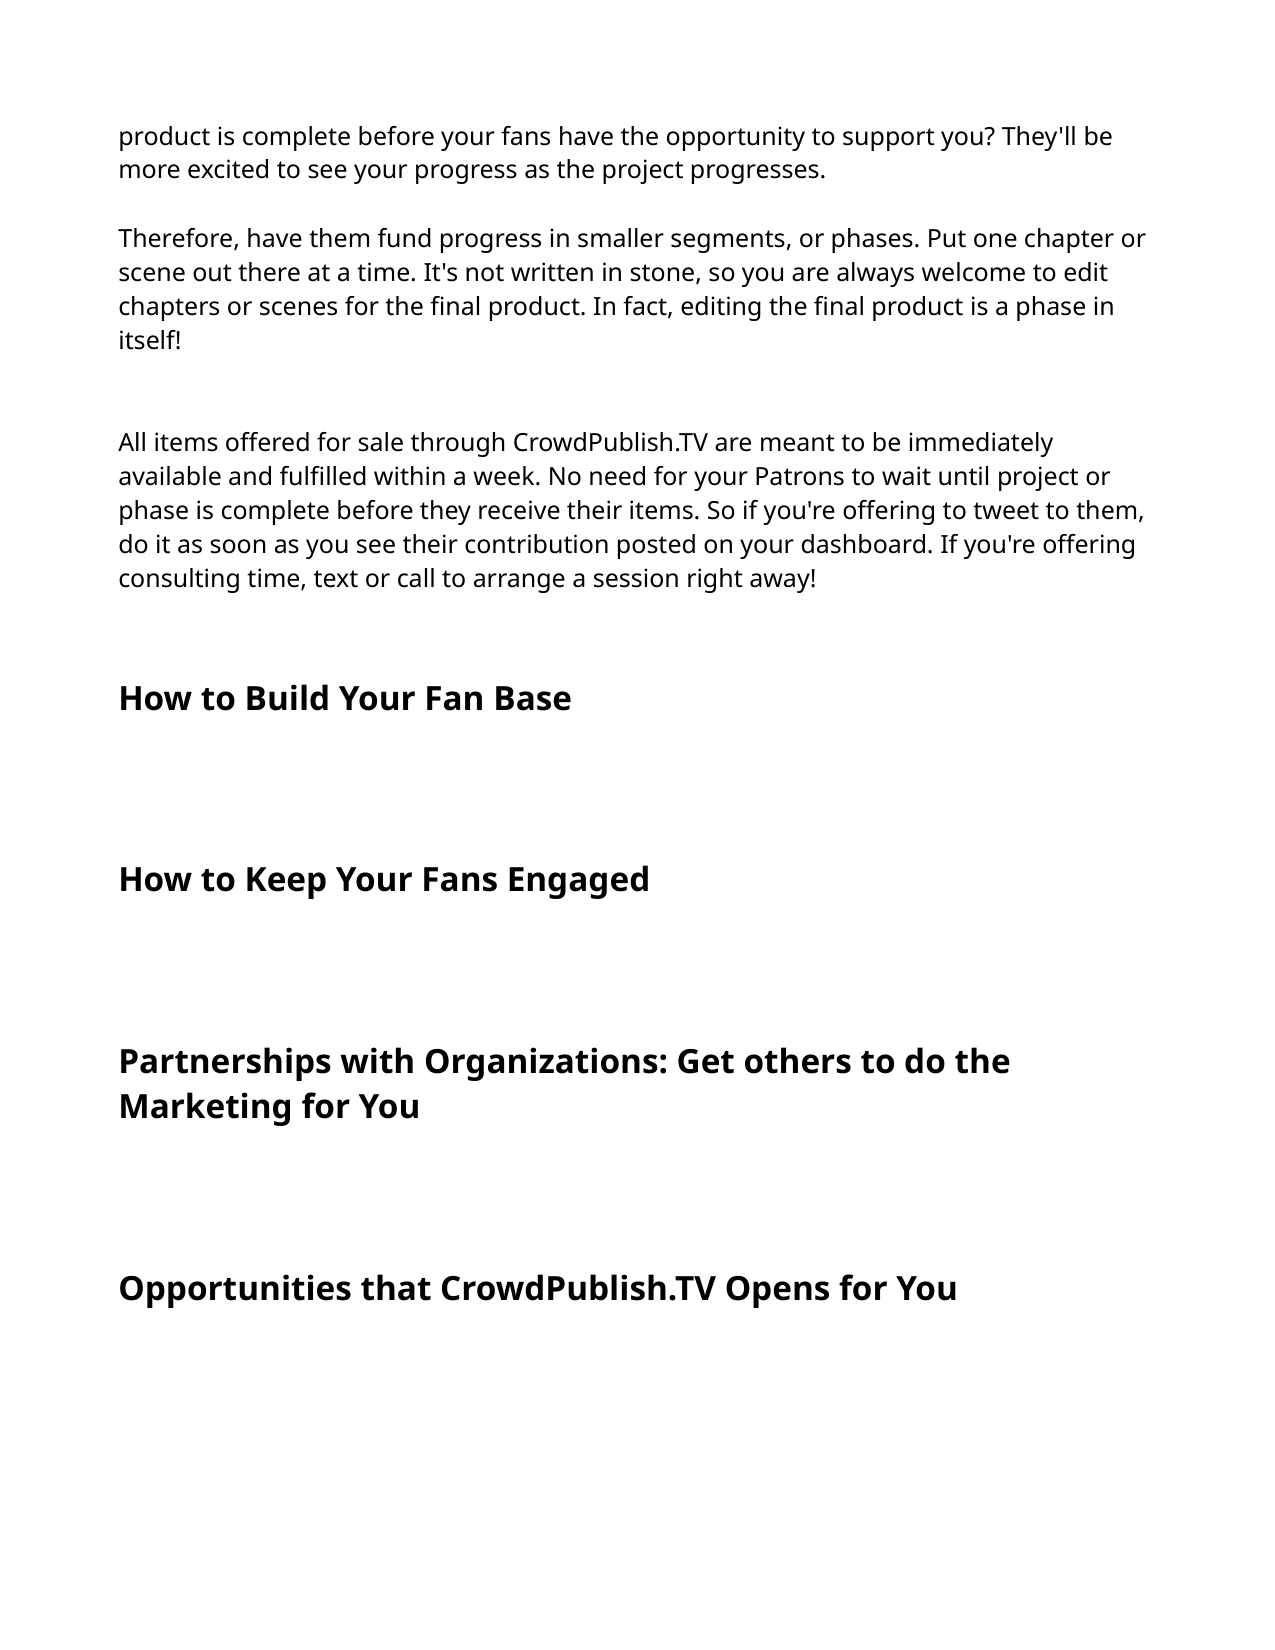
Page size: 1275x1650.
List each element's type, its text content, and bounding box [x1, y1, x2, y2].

text How to Build Your Fan Base [118, 674, 1157, 720]
text All items offered for sale through CrowdPublish.TV are meant to be immediately available and fulfilled within a week. No need for your Patrons to wait until project or phase is complete before they receive their items. So if you're offering to tweet to them, do it as soon as you see their contribution posted on your dashboard. If you're offering consulting time, text or call to arrange a session right away! [118, 425, 1157, 595]
text Opportunities that CrowdPublish.TV Opens for You [118, 1265, 1157, 1310]
text How to Keep Your Fans Engaged [118, 856, 1157, 902]
text product is complete before your fans have the opportunity to support you? They'll be more excited to see your progress as the project progresses. Therefore, have them fund progress in smaller segments, or phases. Put one chapter or scene out there at a time. It's not written in stone, so you are always welcome to edit chapters or scenes for the final product. In fact, editing the final product is a phase in itself! [118, 118, 1157, 357]
text Partnerships with Organizations: Get others to do the Marketing for You [118, 1038, 1157, 1129]
